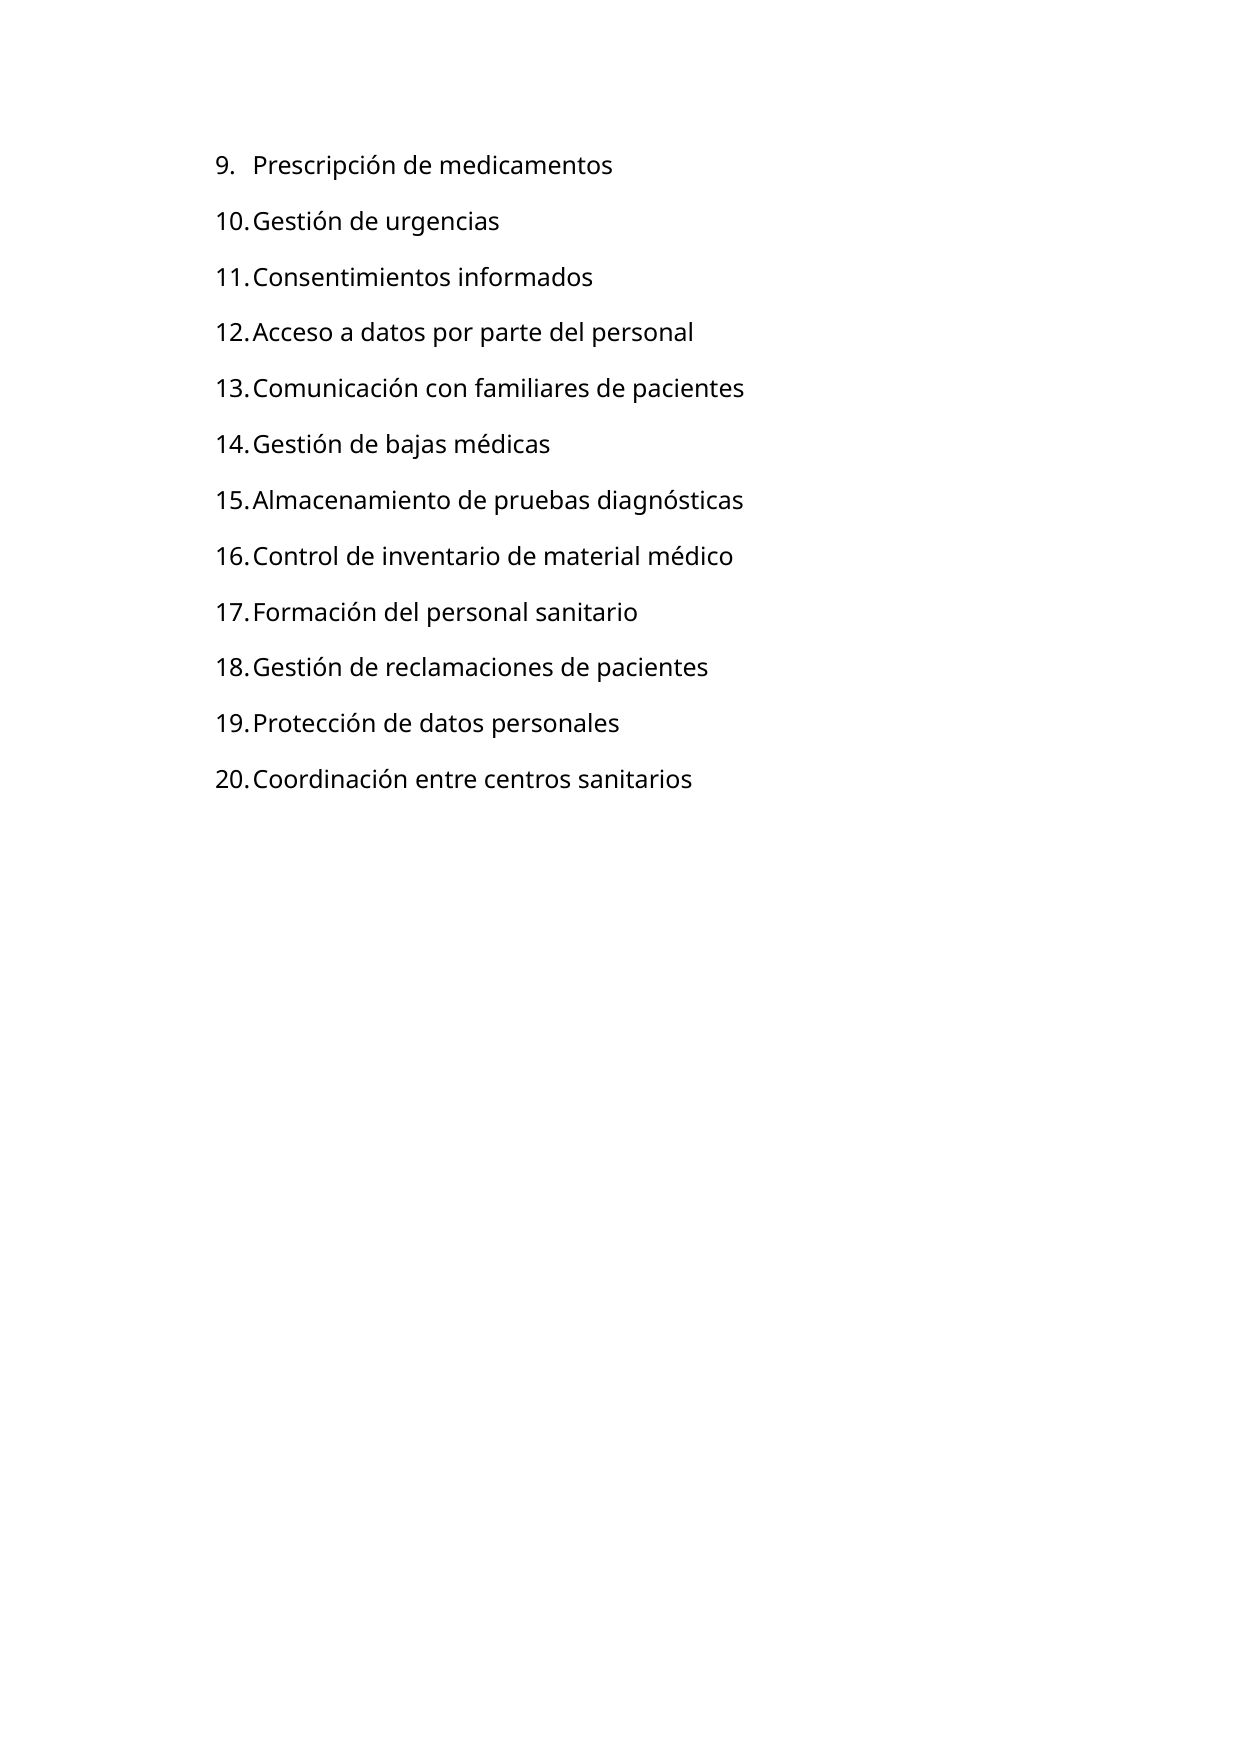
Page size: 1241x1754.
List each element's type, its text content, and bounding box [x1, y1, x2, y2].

list Acceso a datos por parte del personal [215, 315, 1063, 349]
list Consentimientos informados [215, 259, 1063, 293]
list Prescripción de medicamentos [215, 148, 1063, 182]
list Comunicación con familiares de pacientes [215, 371, 1063, 405]
list Protección de datos personales [215, 706, 1063, 740]
list Gestión de urgencias [215, 203, 1063, 237]
list Almacenamiento de pruebas diagnósticas [215, 483, 1063, 517]
list Gestión de reclamaciones de pacientes [215, 650, 1063, 684]
list Control de inventario de material médico [215, 538, 1063, 572]
list Coordinación entre centros sanitarios [215, 762, 1063, 796]
list Formación del personal sanitario [215, 594, 1063, 628]
list Gestión de bajas médicas [215, 427, 1063, 461]
